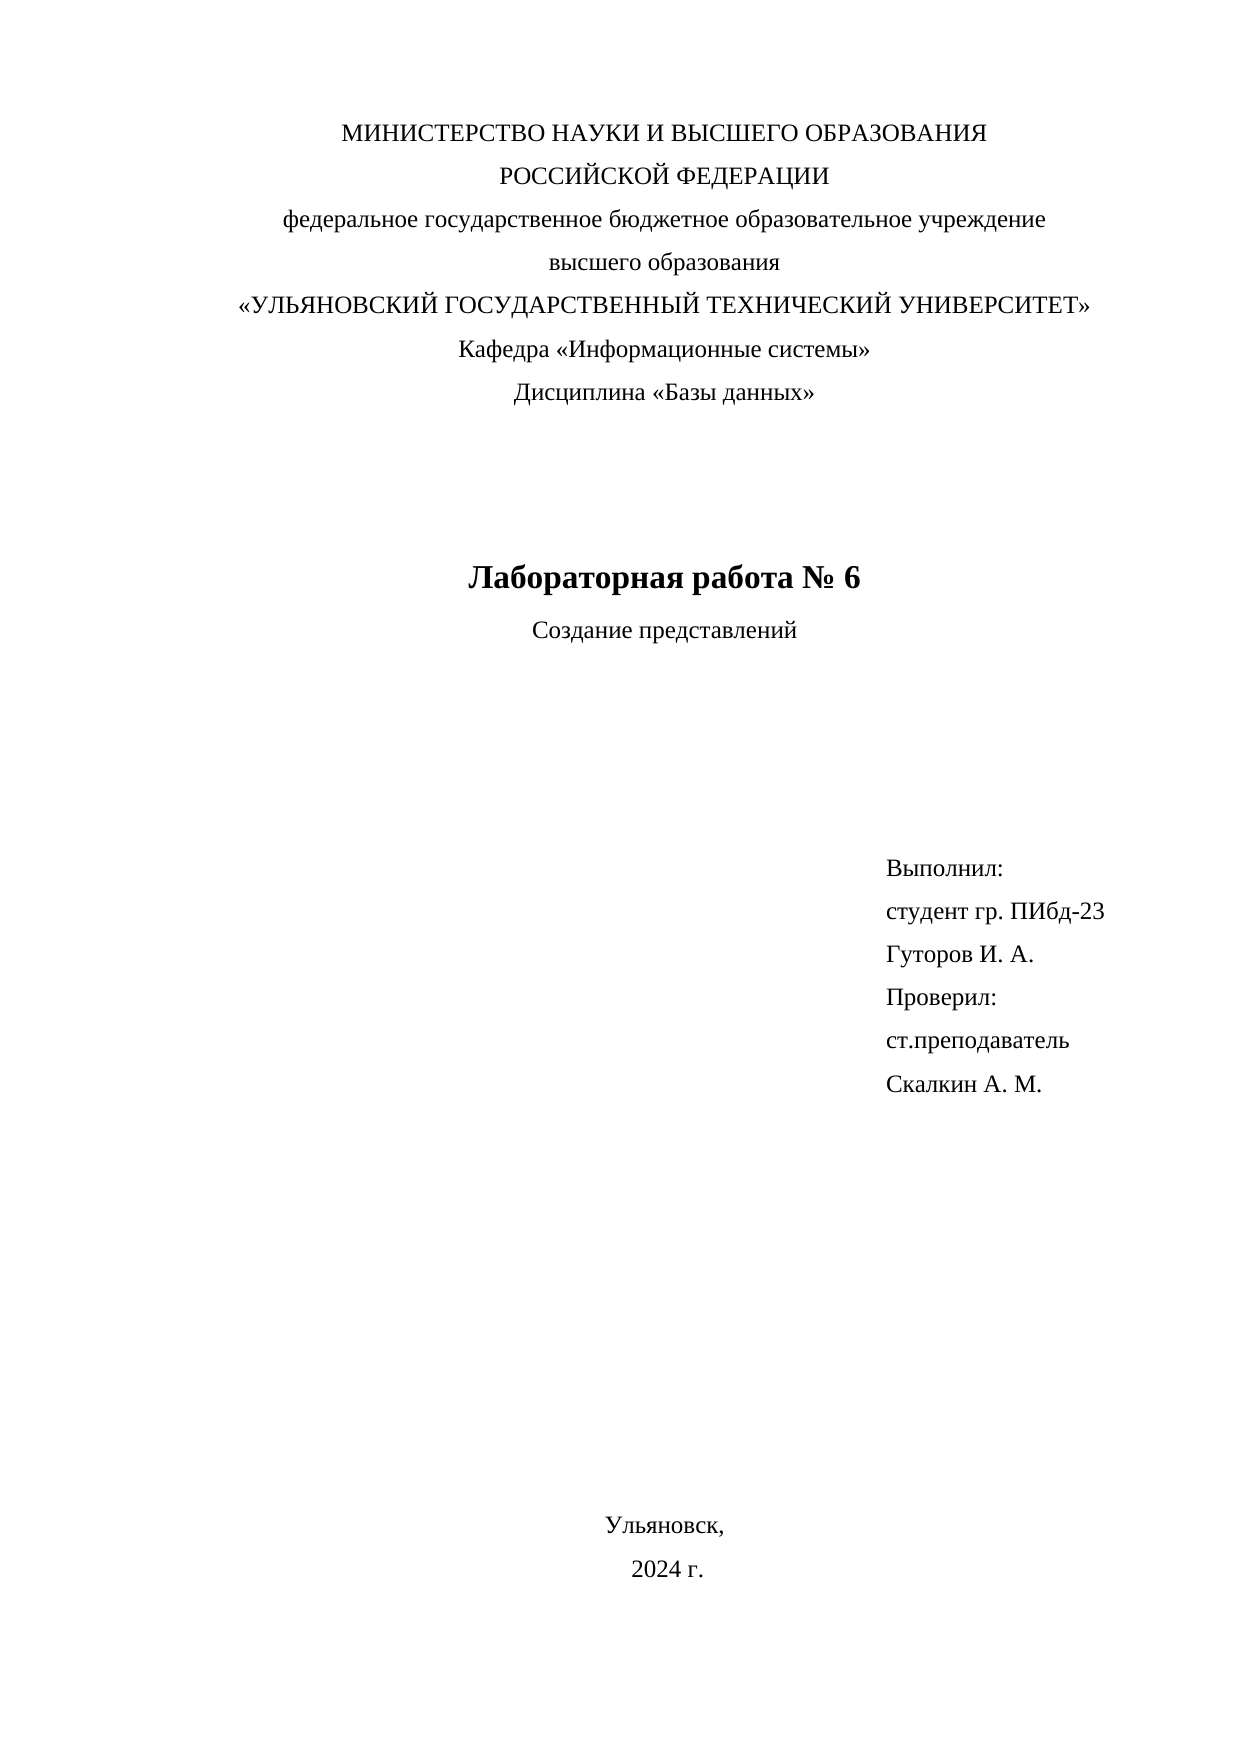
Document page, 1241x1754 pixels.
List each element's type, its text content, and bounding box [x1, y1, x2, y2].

text МИНИСТЕРСТВО НАУКИ И ВЫСШЕГО ОБРАЗОВАНИЯ [177, 118, 1152, 147]
text Скалкин А. М. [325, 1069, 1152, 1097]
text ст.преподаватель [325, 1026, 1152, 1054]
text студент гр. ПИбд-23 [325, 896, 1152, 925]
text Дисциплина «Базы данных» [177, 377, 1152, 406]
text «УЛЬЯНОВСКИЙ ГОСУДАРСТВЕННЫЙ ТЕХНИЧЕСКИЙ УНИВЕРСИТЕТ» [177, 291, 1152, 319]
text федеральное государственное бюджетное образовательное учреждение [177, 204, 1152, 233]
text Лабораторная работа № 6 [177, 557, 1152, 596]
text Проверил: [325, 982, 1152, 1011]
text Создание представлений [177, 615, 1152, 644]
text Кафедра «Информационные системы» [177, 334, 1152, 362]
text РОССИЙСКОЙ ФЕДЕРАЦИИ [177, 161, 1152, 190]
text Выполнил: [325, 853, 1152, 882]
text Ульяновск, 2024 г. [177, 1467, 1152, 1582]
text высшего образования [177, 247, 1152, 276]
text Гуторов И. А. [325, 939, 1152, 968]
